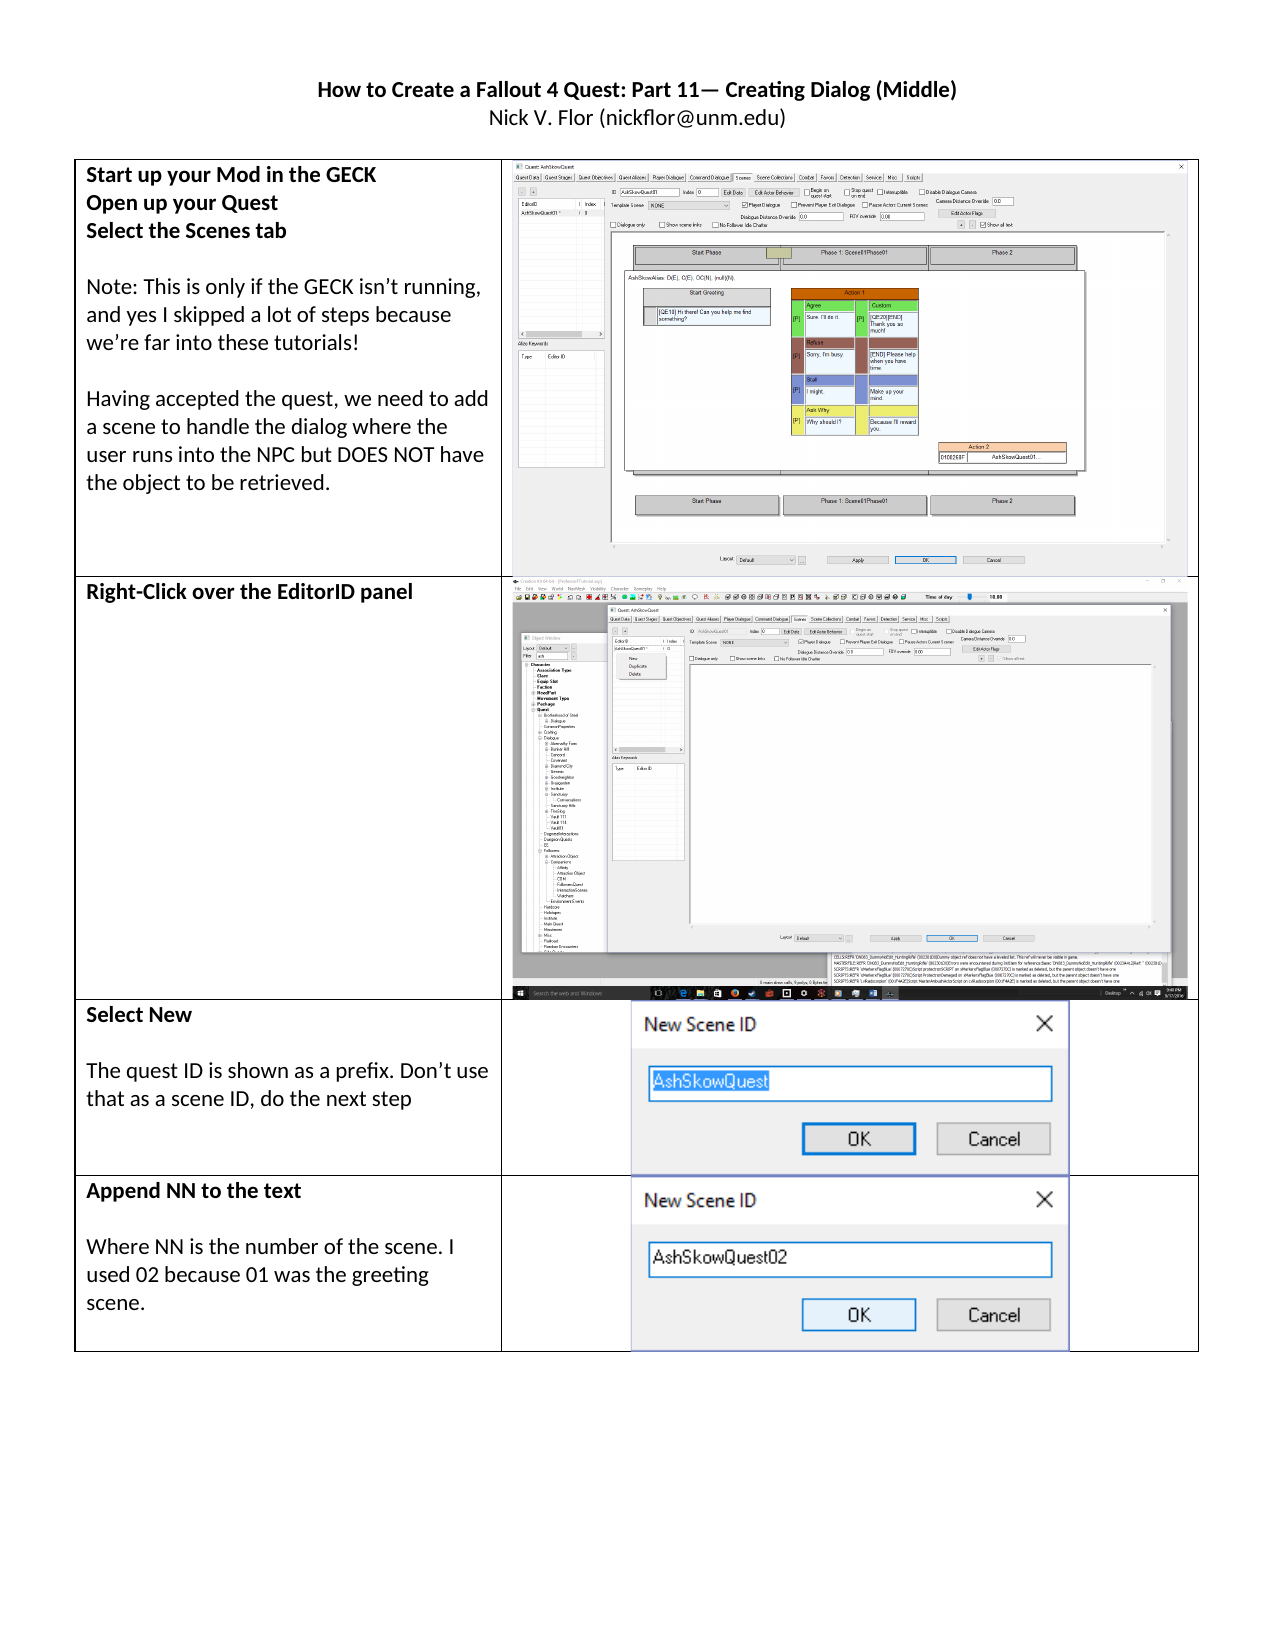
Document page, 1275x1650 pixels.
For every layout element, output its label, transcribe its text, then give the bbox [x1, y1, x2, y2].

table_cell [1070, 1176, 1198, 1351]
table_cell Append NN to the text Where NN is the number of the scene. I used 02 because 01 was the greeting scene. [76, 1176, 501, 1351]
table_cell Right-Click over the EditorID panel [76, 577, 501, 999]
text Nick V. Flor (nickflor@unm.edu) [75, 103, 1200, 131]
table_cell [502, 577, 512, 999]
table_header [502, 160, 512, 576]
text How to Create a Fallout 4 Quest: Part 11— Creating Dialog (Middle) [75, 75, 1200, 103]
table_cell [502, 1176, 630, 1351]
table_header [1188, 160, 1198, 576]
table_cell [1188, 577, 1198, 999]
table_cell [1070, 1000, 1198, 1175]
table_cell [502, 1000, 630, 1175]
table_cell Select New The quest ID is shown as a prefix. Don’t use that as a scene ID, do the next step [76, 1000, 501, 1175]
table_header Start up your Mod in the GECK Open up your Quest Select the Scenes tab Note: This is only if the GECK isn’t running, and yes I skipped a lot of steps because we’re far into these tutorials! Having accepted the quest, we need to add a scene to handle the dialog where the user runs into the NPC but DOES NOT have the object to be retrieved. [76, 160, 501, 576]
